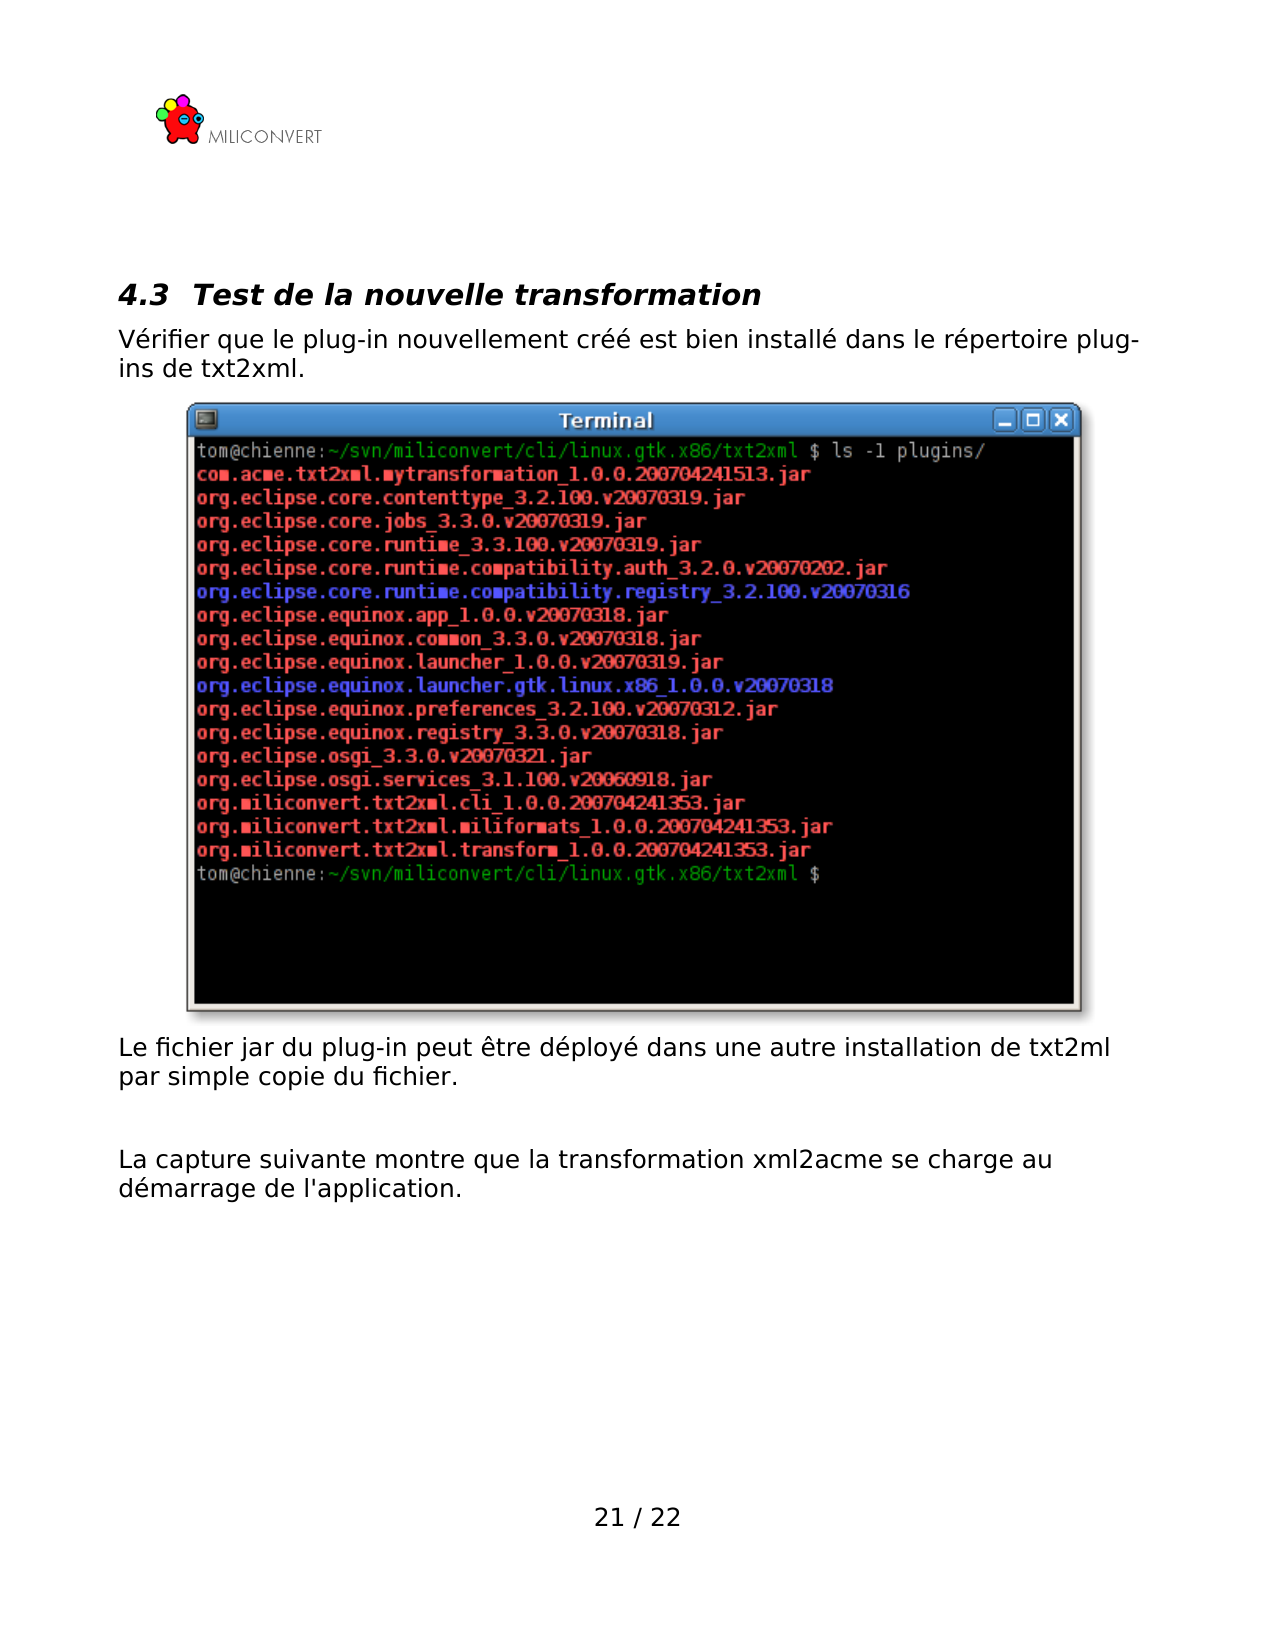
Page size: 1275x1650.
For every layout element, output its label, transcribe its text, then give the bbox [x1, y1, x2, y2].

picture [132, 69, 354, 176]
text La capture suivante montre que la transformation xml2acme se charge au démarrage de l'application. [118, 1145, 1157, 1204]
text Le fichier jar du plug-in peut être déployé dans une autre installation de txt2ml par simple copie du fichier. [118, 1033, 1157, 1091]
picture [179, 395, 1096, 1026]
text Vérifier que le plug-in nouvellement créé est bien installé dans le répertoire plug-ins de txt2xml. [118, 325, 1157, 383]
subtitle Test de la nouvelle transformation [118, 278, 1157, 312]
